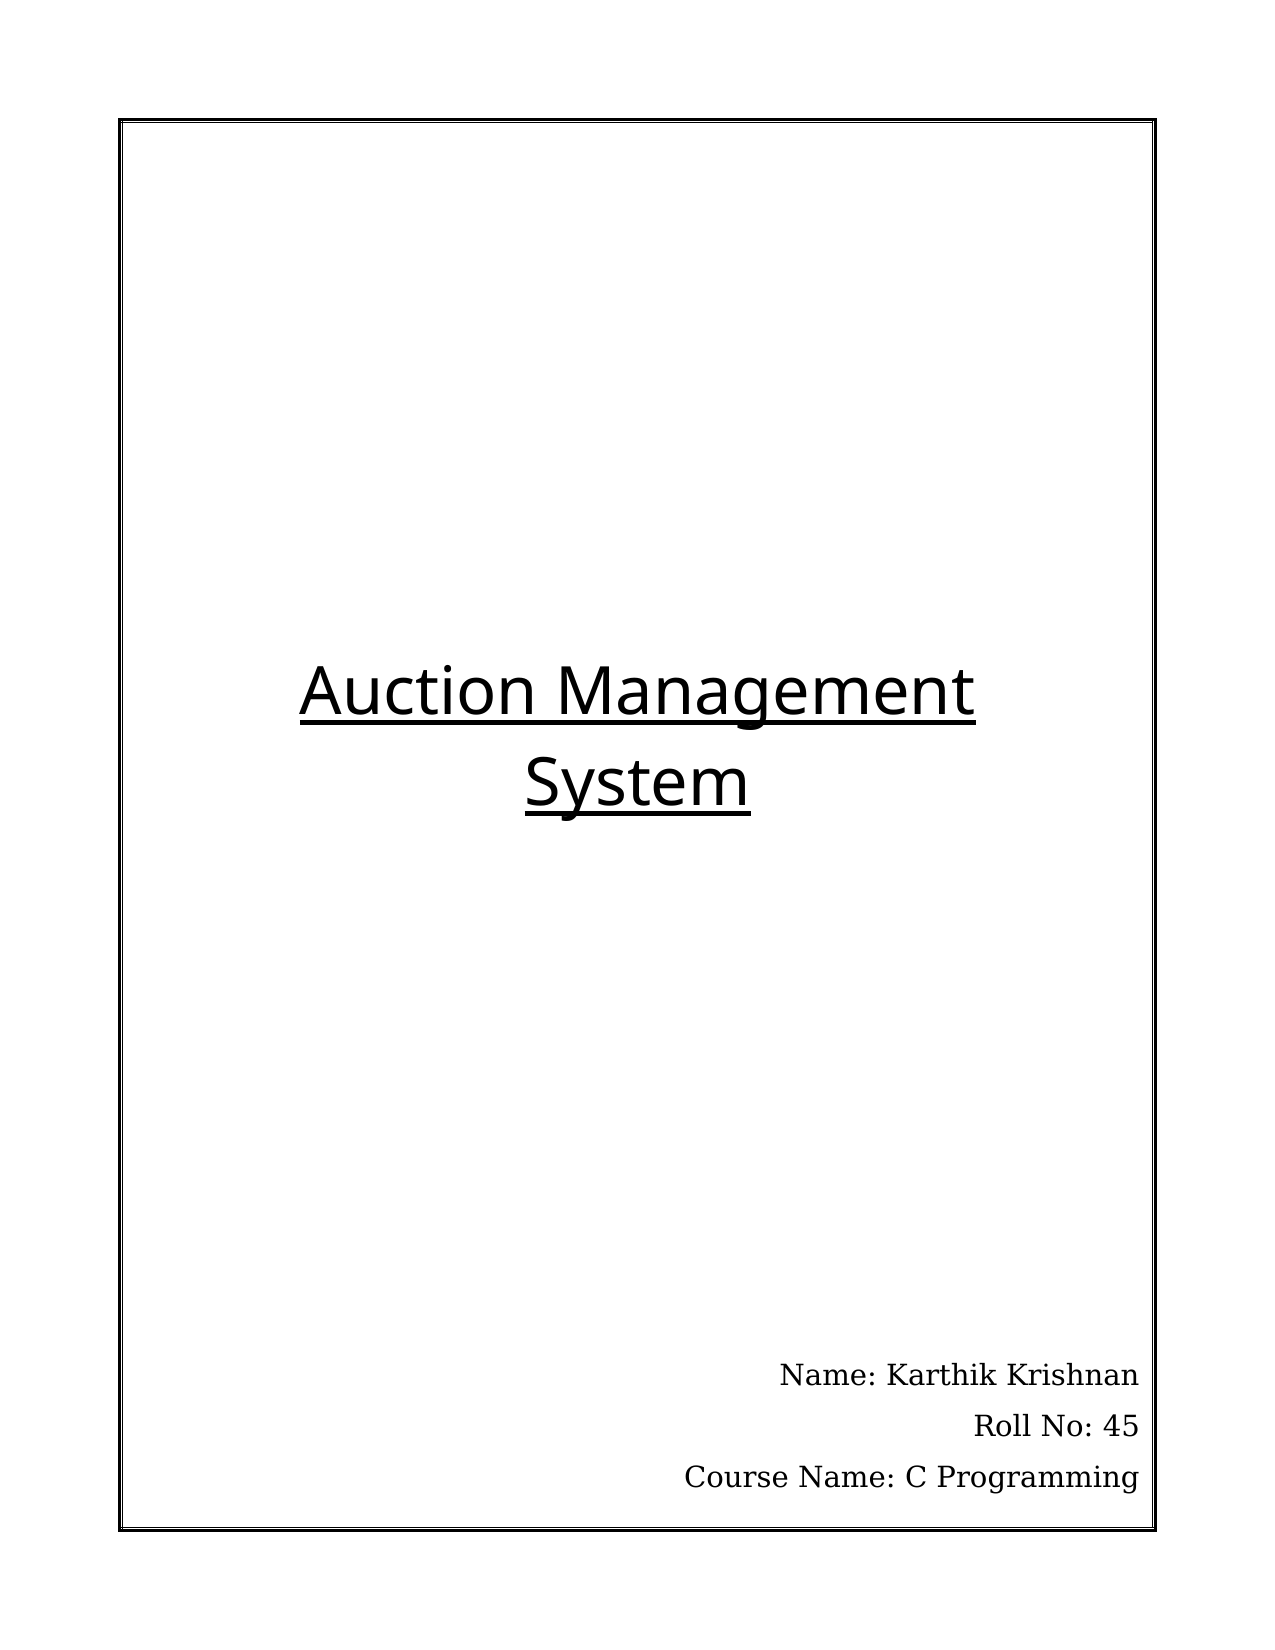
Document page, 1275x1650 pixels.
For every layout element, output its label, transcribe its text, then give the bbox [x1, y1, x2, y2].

text Name: Karthik Krishnan [200, 1359, 1149, 1393]
text System [126, 734, 1149, 825]
text Roll No: 45 [200, 1409, 1149, 1443]
text Auction Management [126, 643, 1149, 734]
text Course Name: C Programming [200, 1460, 1149, 1494]
